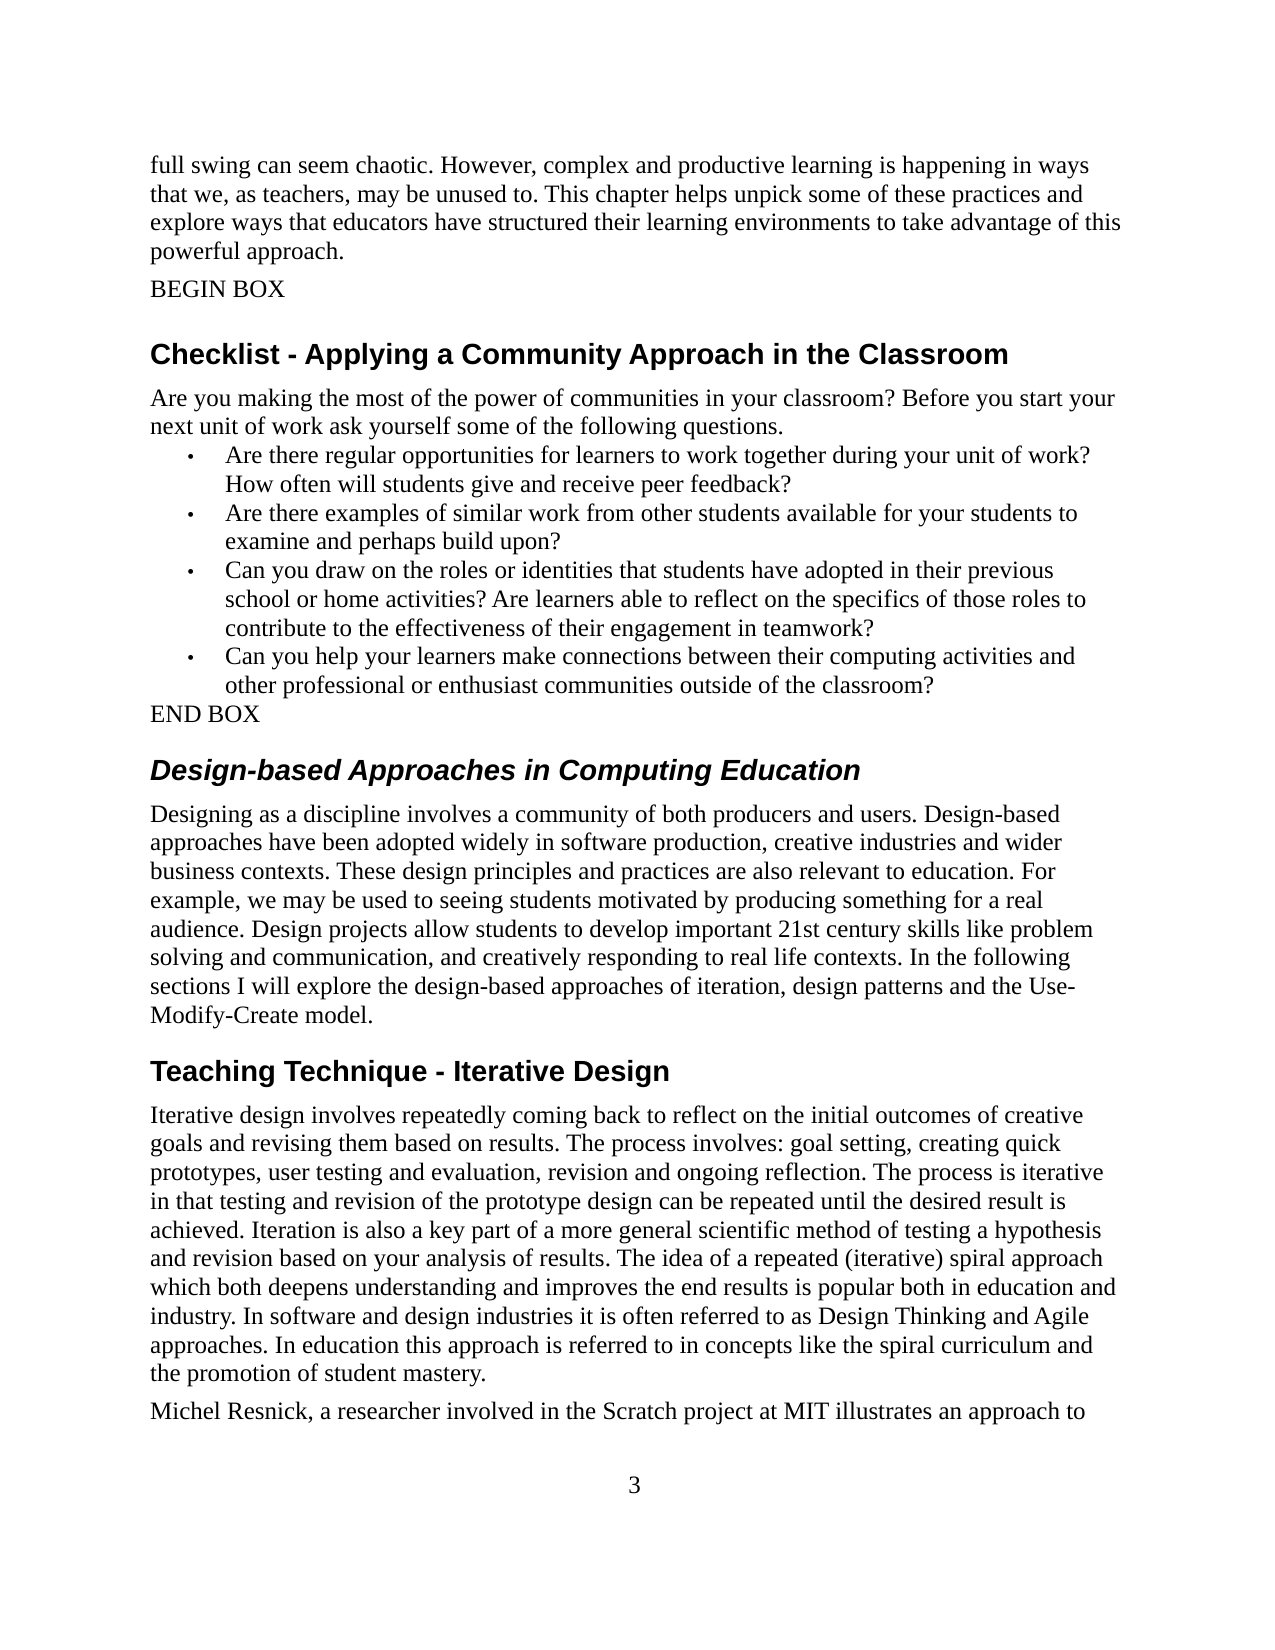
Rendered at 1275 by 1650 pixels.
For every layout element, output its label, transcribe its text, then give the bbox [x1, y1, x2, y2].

list Are there regular opportunities for learners to work together during your unit of work? How often will students give and receive peer feedback? [187, 440, 1125, 498]
list Are there examples of similar work from other students available for your students to examine and perhaps build upon? [187, 498, 1125, 555]
text full swing can seem chaotic. However, complex and productive learning is happening in ways that we, as teachers, may be unused to. This chapter helps unpick some of these practices and explore ways that educators have structured their learning environments to take advantage of this powerful approach. [150, 150, 1125, 265]
text Iterative design involves repeatedly coming back to reflect on the initial outcomes of creative goals and revising them based on results. The process involves: goal setting, creating quick prototypes, user testing and evaluation, revision and ongoing reflection. The process is iterative in that testing and revision of the prototype design can be repeated until the desired result is achieved. Iteration is also a key part of a more general scientific method of testing a hypothesis and revision based on your analysis of results. The idea of a repeated (iterative) spiral approach which both deepens understanding and improves the end results is popular both in education and industry. In software and design industries it is often referred to as Design Thinking and Agile approaches. In education this approach is referred to in concepts like the spiral curriculum and the promotion of student mastery. [150, 1100, 1125, 1387]
subtitle Checklist - Applying a Community Approach in the Classroom [150, 337, 1125, 370]
subtitle Design-based Approaches in Computing Education [150, 753, 1125, 786]
text Michel Resnick, a researcher involved in the Scratch project at MIT illustrates an approach to [150, 1396, 1125, 1425]
text END BOX [150, 699, 1125, 728]
list Can you draw on the roles or identities that students have adopted in their previous school or home activities? Are learners able to reflect on the specifics of those roles to contribute to the effectiveness of their engagement in teamwork? [187, 555, 1125, 641]
list Can you help your learners make connections between their computing activities and other professional or enthusiast communities outside of the classroom? [187, 641, 1125, 699]
subtitle Teaching Technique - Iterative Design [150, 1054, 1125, 1087]
text Are you making the most of the power of communities in your classroom? Before you start your next unit of work ask yourself some of the following questions. [150, 383, 1125, 440]
text BEGIN BOX [150, 274, 1125, 303]
text Designing as a discipline involves a community of both producers and users. Design-based approaches have been adopted widely in software production, creative industries and wider business contexts. These design principles and practices are also relevant to education. For example, we may be used to seeing students motivated by producing something for a real audience. Design projects allow students to develop important 21st century skills like problem solving and communication, and creatively responding to real life contexts. In the following sections I will explore the design-based approaches of iteration, design patterns and the Use-Modify-Create model. [150, 799, 1125, 1029]
